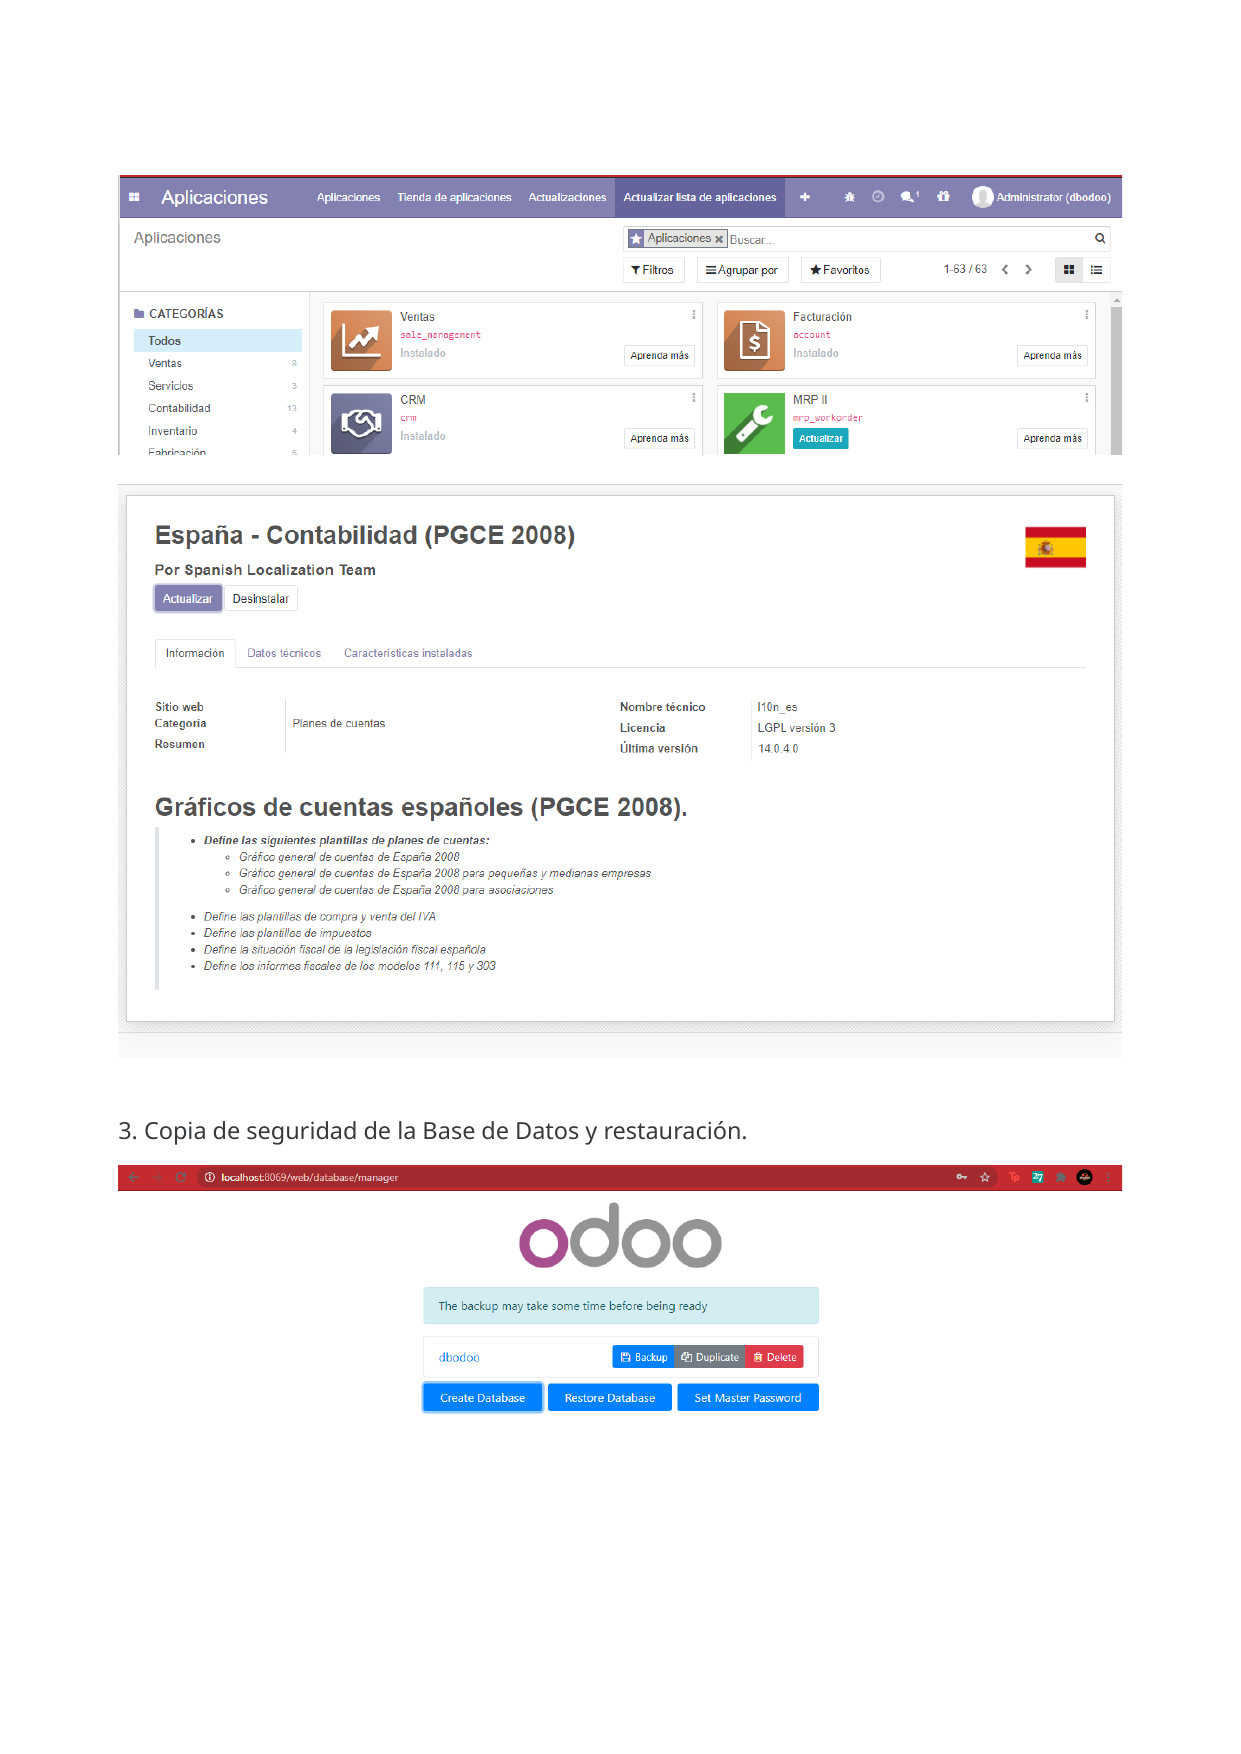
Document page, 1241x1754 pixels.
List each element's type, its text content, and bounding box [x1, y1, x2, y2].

text 3. Copia de seguridad de la Base de Datos y restauración. [118, 1114, 1122, 1146]
picture [118, 480, 1123, 1057]
picture [118, 1165, 1123, 1466]
picture [118, 175, 1123, 455]
